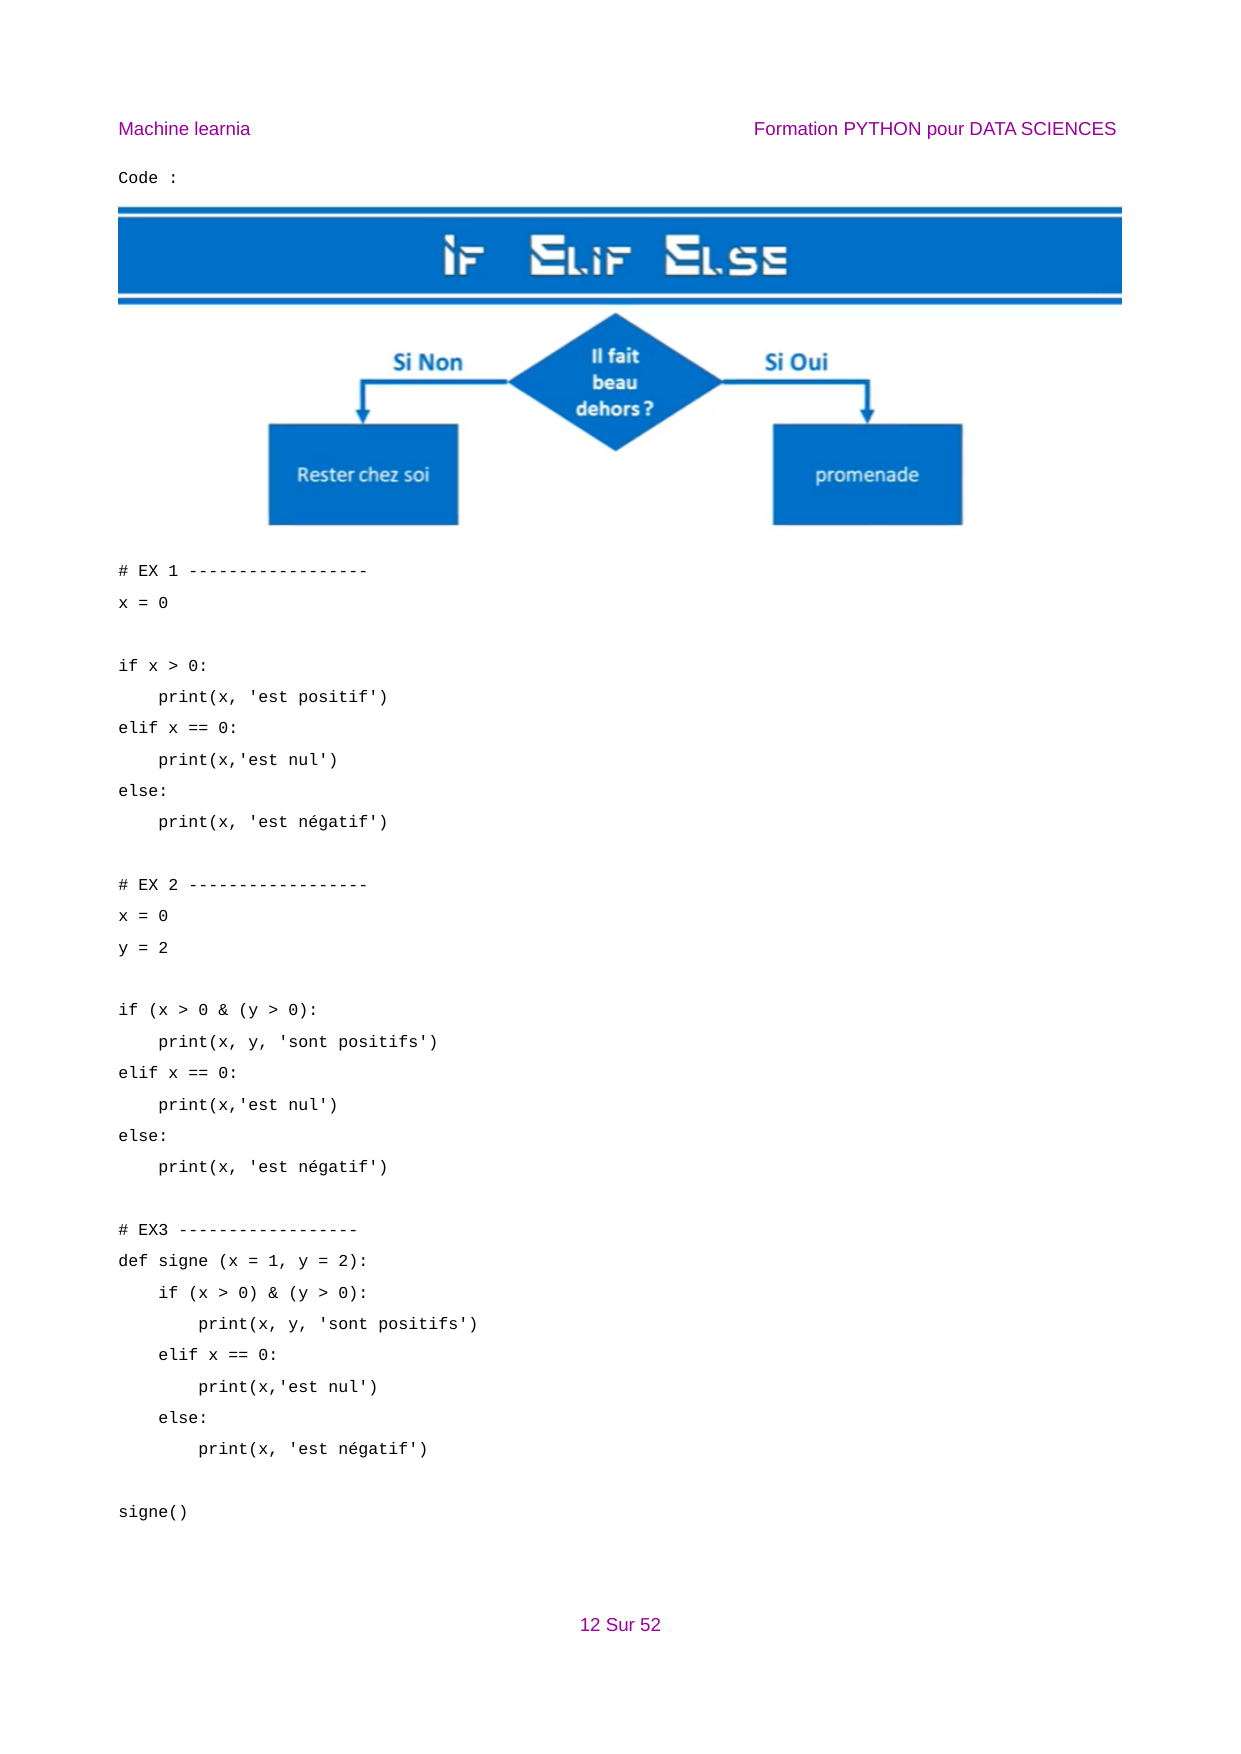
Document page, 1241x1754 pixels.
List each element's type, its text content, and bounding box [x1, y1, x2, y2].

text x = 0 [118, 594, 1122, 613]
text y = 2 [118, 939, 1122, 958]
text print(x, 'est négatif') [118, 814, 1122, 833]
text print(x,'est nul') [118, 751, 1122, 770]
text print(x, 'est positif') [118, 688, 1122, 707]
text else: [118, 782, 1122, 801]
text # EX 1 ------------------ [118, 563, 1122, 582]
text elif x == 0: [118, 720, 1122, 739]
text signe() [118, 1504, 1122, 1522]
text if (x > 0) & (y > 0): [118, 1284, 1122, 1303]
text if x > 0: [118, 657, 1122, 676]
text if (x > 0 & (y > 0): [118, 1002, 1122, 1021]
text print(x, 'est négatif') [118, 1441, 1122, 1460]
text def signe (x = 1, y = 2): [118, 1253, 1122, 1272]
text elif x == 0: [118, 1347, 1122, 1366]
text elif x == 0: [118, 1065, 1122, 1083]
text else: [118, 1127, 1122, 1146]
text print(x, 'est négatif') [118, 1159, 1122, 1178]
text print(x, y, 'sont positifs') [118, 1316, 1122, 1334]
text Code : [118, 169, 1122, 188]
text print(x,'est nul') [118, 1096, 1122, 1115]
text x = 0 [118, 908, 1122, 927]
text print(x,'est nul') [118, 1378, 1122, 1397]
text # EX 2 ------------------ [118, 877, 1122, 895]
picture [118, 200, 1122, 532]
text # EX3 ------------------ [118, 1221, 1122, 1240]
text else: [118, 1409, 1122, 1428]
text print(x, y, 'sont positifs') [118, 1033, 1122, 1052]
